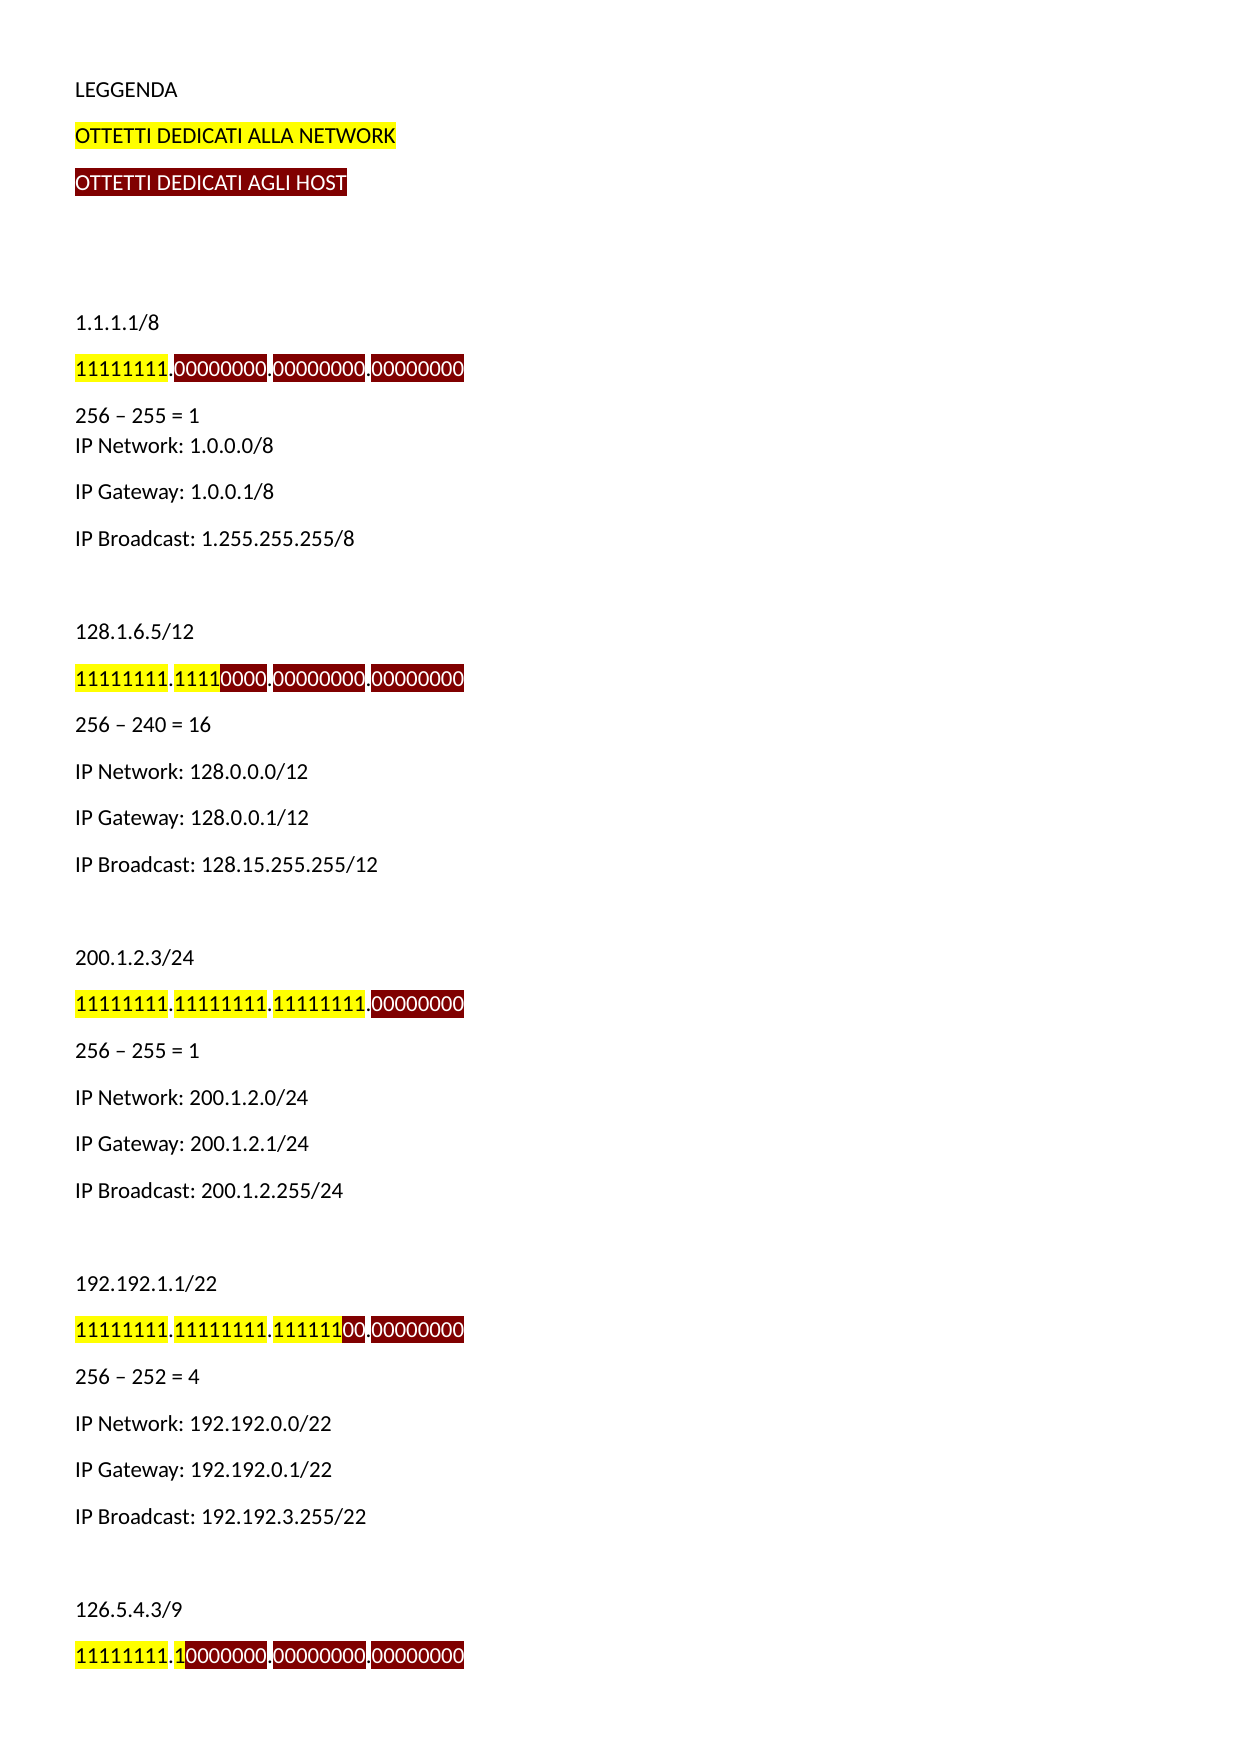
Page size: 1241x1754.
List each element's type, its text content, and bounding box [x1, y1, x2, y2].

text 11111111.00000000.00000000.00000000 [75, 354, 1165, 382]
text IP Broadcast: 200.1.2.255/24 [75, 1176, 1165, 1204]
text IP Network: 128.0.0.0/12 [75, 757, 1165, 785]
text 1.1.1.1/8 [75, 308, 1165, 336]
text 128.1.6.5/12 [75, 617, 1165, 645]
text 256 – 240 = 16 [75, 710, 1165, 738]
text 11111111.10000000.00000000.00000000 [75, 1641, 1165, 1669]
text 11111111.11110000.00000000.00000000 [75, 664, 1165, 692]
text 256 – 255 = 1 [75, 1036, 1165, 1064]
text IP Gateway: 1.0.0.1/8 [75, 477, 1165, 505]
text 11111111.11111111.11111100.00000000 [75, 1316, 1165, 1343]
text OTTETTI DEDICATI ALLA NETWORK [75, 122, 1165, 149]
text OTTETTI DEDICATI AGLI HOST [75, 168, 1165, 196]
text IP Gateway: 200.1.2.1/24 [75, 1129, 1165, 1157]
text 192.192.1.1/22 [75, 1269, 1165, 1297]
text 11111111.11111111.11111111.00000000 [75, 989, 1165, 1018]
text IP Gateway: 128.0.0.1/12 [75, 803, 1165, 831]
text IP Network: 192.192.0.0/22 [75, 1409, 1165, 1437]
text 256 – 255 = 1 IP Network: 1.0.0.0/8 [75, 401, 1165, 459]
text IP Network: 200.1.2.0/24 [75, 1083, 1165, 1111]
text IP Broadcast: 192.192.3.255/22 [75, 1502, 1165, 1530]
text LEGGENDA [75, 75, 1165, 103]
text 126.5.4.3/9 [75, 1595, 1165, 1623]
text IP Gateway: 192.192.0.1/22 [75, 1455, 1165, 1483]
text 200.1.2.3/24 [75, 943, 1165, 971]
text 256 – 252 = 4 [75, 1362, 1165, 1390]
text IP Broadcast: 128.15.255.255/12 [75, 850, 1165, 878]
text IP Broadcast: 1.255.255.255/8 [75, 524, 1165, 552]
